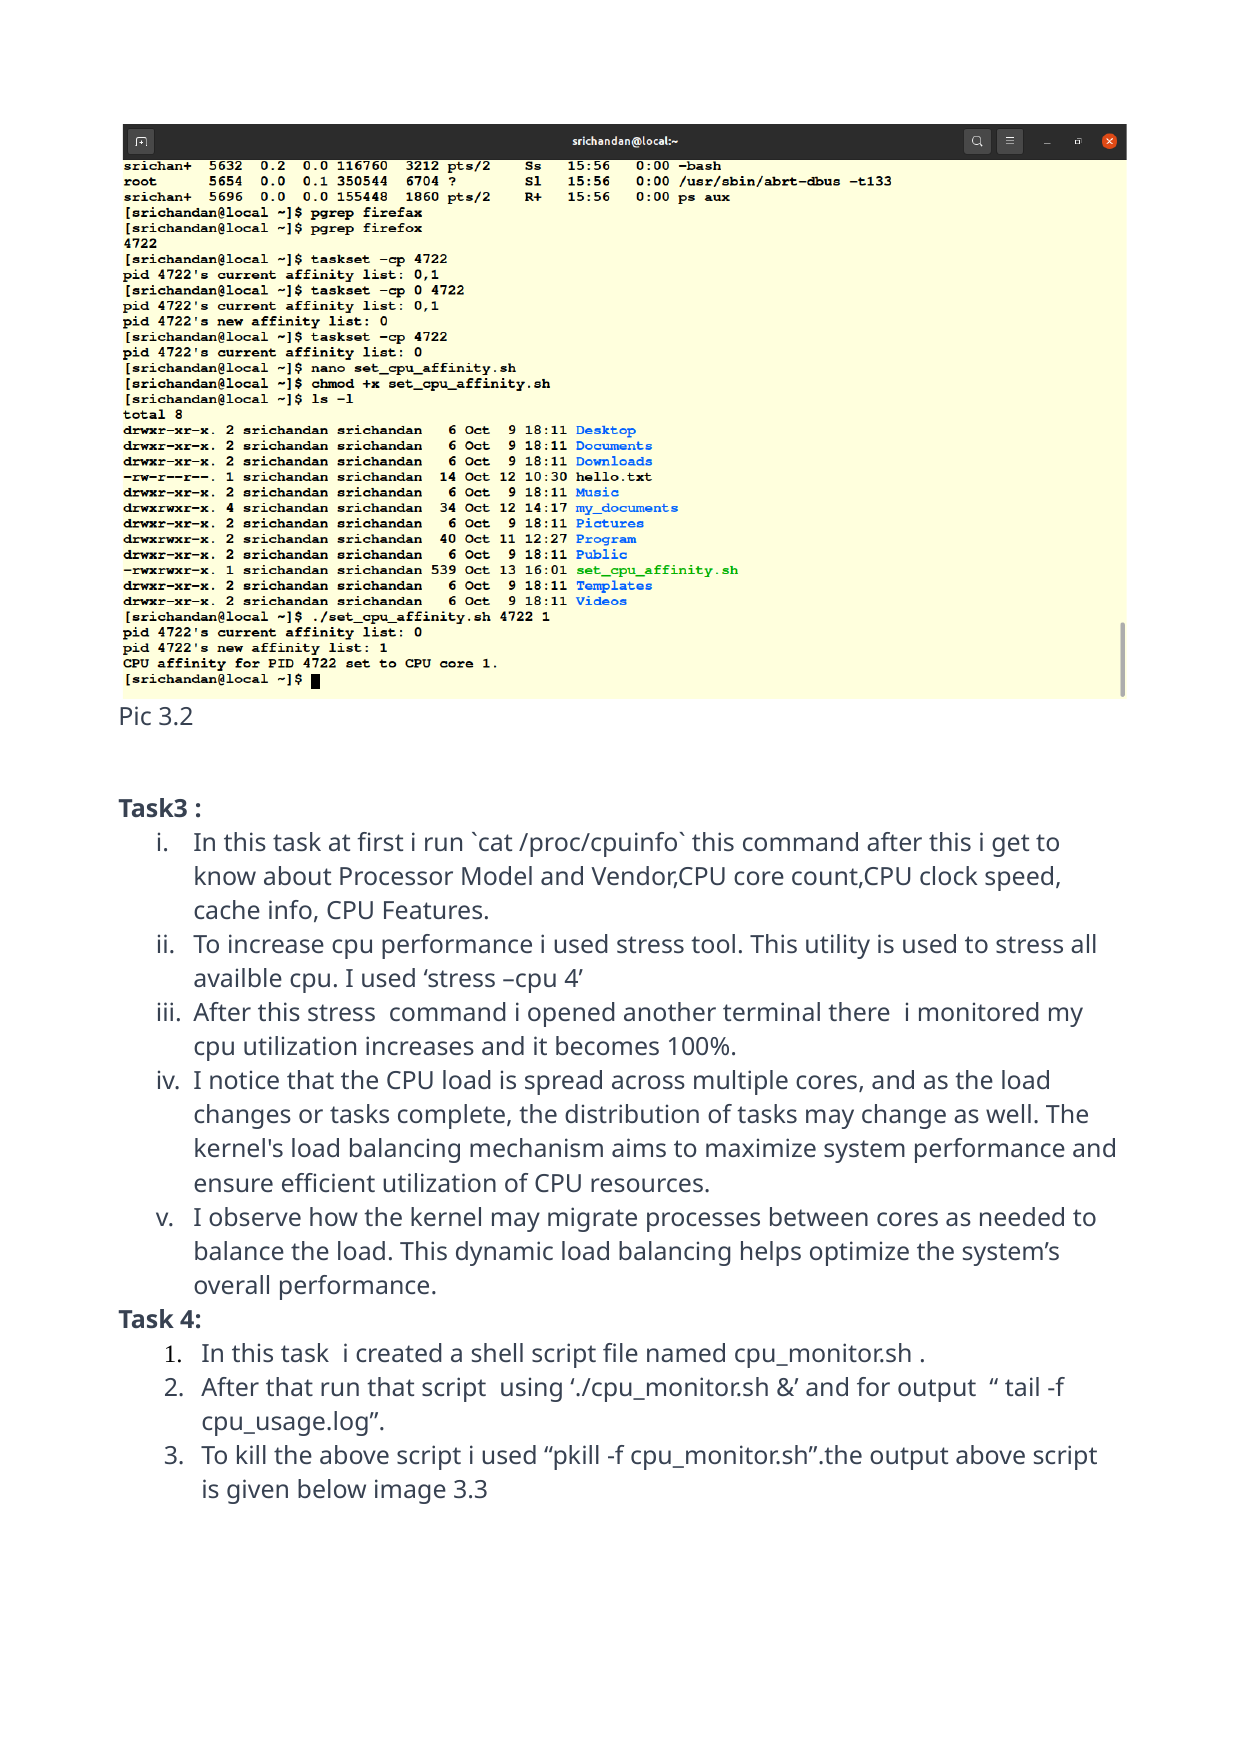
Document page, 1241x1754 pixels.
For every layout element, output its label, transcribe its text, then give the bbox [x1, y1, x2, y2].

list To increase cpu performance i used stress tool. This utility is used to stress all availble cpu. I used ‘stress –cpu 4’ [156, 927, 1122, 995]
list In this task at first i run `cat /proc/cpuinfo` this command after this i get to know about Processor Model and Vendor,CPU core count,CPU clock speed, cache info, CPU Features. [156, 824, 1122, 927]
list In this task i created a shell script file named cpu_monitor.sh . [163, 1336, 1122, 1369]
list After that run that script using ‘./cpu_monitor.sh &’ and for output “ tail -f cpu_usage.log”. [163, 1369, 1122, 1438]
list I observe how the kernel may migrate processes between cores as needed to balance the load. This dynamic load balancing helps optimize the system’s overall performance. [156, 1199, 1122, 1301]
list I notice that the CPU load is spread across multiple cores, and as the load changes or tasks complete, the distribution of tasks may change as well. The kernel's load balancing mechanism aims to maximize system performance and ensure efficient utilization of CPU resources. [156, 1063, 1122, 1199]
text Task 4: [118, 1301, 1122, 1336]
text Pic 3.2 [118, 118, 1122, 733]
list To kill the above script i used “pkill -f cpu_monitor.sh”.the output above script is given below image 3.3 [163, 1438, 1122, 1506]
text Task3 : [118, 791, 1122, 824]
list After this stress command i opened another terminal there i monitored my cpu utilization increases and it becomes 100%. [156, 995, 1122, 1063]
picture [122, 124, 1127, 699]
